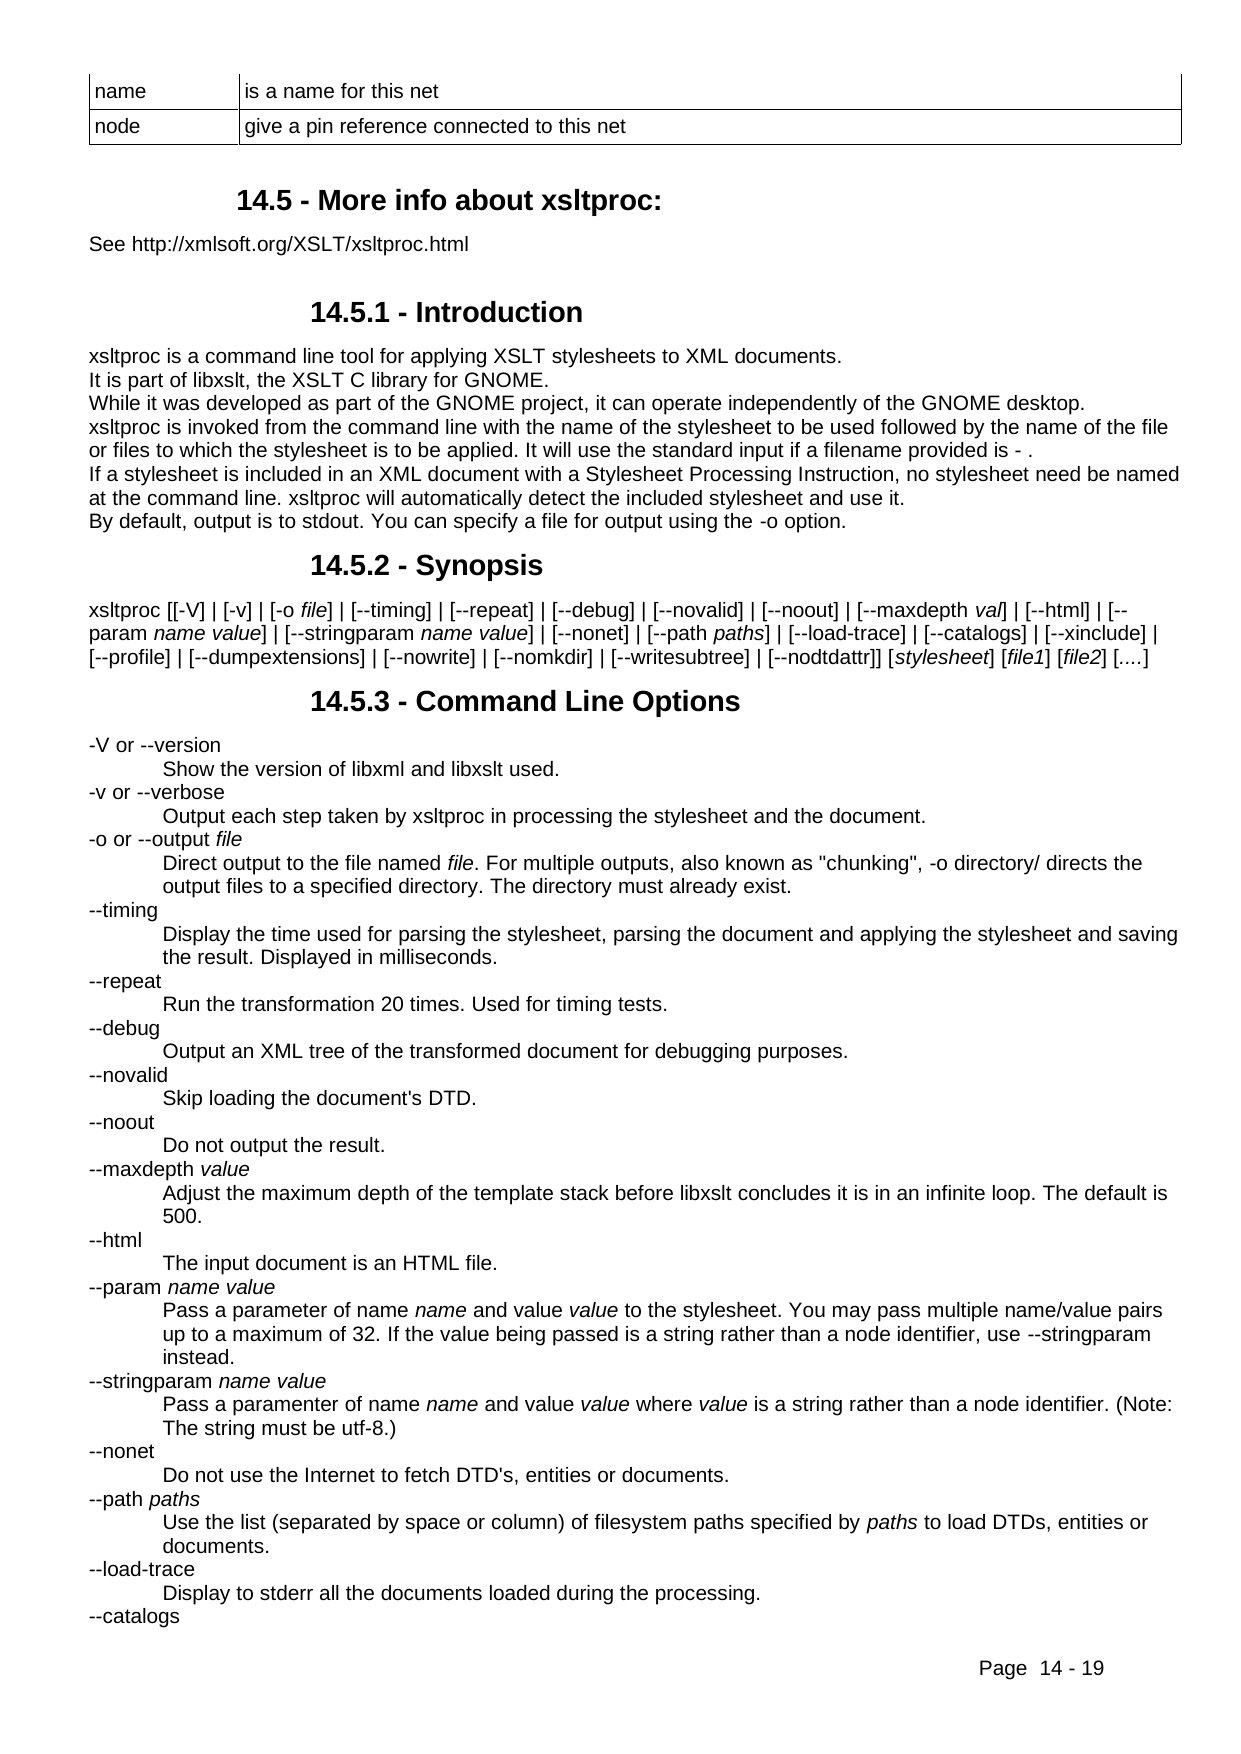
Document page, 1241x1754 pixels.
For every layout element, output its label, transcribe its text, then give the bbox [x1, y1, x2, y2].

text --maxdepth value [88, 1157, 1181, 1181]
text --noout [88, 1110, 1181, 1134]
text See http://xmlsoft.org/XSLT/xsltproc.html [88, 233, 1181, 256]
text Display to stderr all the documents loaded during the processing. [162, 1581, 1181, 1605]
subtitle More info about xsltproc: [162, 184, 1181, 216]
text Use the list (separated by space or column) of filesystem paths specified by paths to load DTDs, entities or documents. [162, 1511, 1181, 1558]
text -o or --output file [88, 828, 1181, 851]
text Show the version of libxml and libxslt used. [162, 757, 1181, 781]
text While it was developed as part of the GNOME project, it can operate independently of the GNOME desktop. [88, 392, 1181, 415]
text --nonet [88, 1440, 1181, 1463]
text It is part of libxslt, the XSLT C library for GNOME. [88, 368, 1181, 392]
text -v or --verbose [88, 781, 1181, 804]
text Do not output the result. [162, 1134, 1181, 1157]
text --path paths [88, 1487, 1181, 1511]
text -V or --version [88, 734, 1181, 757]
subtitle Command Line Options [236, 685, 1181, 717]
text Output each step taken by xsltproc in processing the stylesheet and the document. [162, 804, 1181, 828]
text --html [88, 1228, 1181, 1252]
text xsltproc is invoked from the command line with the name of the stylesheet to be used followed by the name of the file or files to which the stylesheet is to be applied. It will use the standard input if a filename provided is - . [88, 415, 1181, 462]
text By default, output is to stdout. You can specify a file for output using the -o option. [88, 509, 1181, 533]
subtitle Synopsis [236, 549, 1181, 582]
table_cell node [90, 110, 238, 144]
text --repeat [88, 969, 1181, 993]
text Output an XML tree of the transformed document for debugging purposes. [162, 1040, 1181, 1063]
text --catalogs [88, 1605, 1181, 1628]
table_cell name [90, 74, 238, 109]
table_cell is a name for this net [240, 74, 1181, 109]
text Skip loading the document's DTD. [162, 1087, 1181, 1110]
text Direct output to the file named file. For multiple outputs, also known as "chunking", -o directory/ directs the output files to a specified directory. The directory must already exist. [162, 851, 1181, 898]
text xsltproc is a command line tool for applying XSLT stylesheets to XML documents. [88, 345, 1181, 368]
table_cell give a pin reference connected to this net [240, 110, 1181, 144]
text --timing [88, 898, 1181, 922]
text Adjust the maximum depth of the template stack before libxslt concludes it is in an infinite loop. The default is 500. [162, 1181, 1181, 1228]
text --stringparam name value [88, 1369, 1181, 1393]
subtitle Introduction [236, 296, 1181, 328]
text Display the time used for parsing the stylesheet, parsing the document and applying the stylesheet and saving the result. Displayed in milliseconds. [162, 922, 1181, 969]
text If a stylesheet is included in an XML document with a Stylesheet Processing Instruction, no stylesheet need be named at the command line. xsltproc will automatically detect the included stylesheet and use it. [88, 462, 1181, 509]
text Pass a paramenter of name name and value value where value is a string rather than a node identifier. (Note: The string must be utf-8.) [162, 1393, 1181, 1440]
text xsltproc [[-V] | [-v] | [-o file] | [--timing] | [--repeat] | [--debug] | [--novalid] | [--noout] | [--maxdepth val] | [--html] | [--param name value] | [--stringparam name value] | [--nonet] | [--path paths] | [--load-trace] | [--catalogs] | [--xinclude] | [--profile] | [--dumpextensions] | [--nowrite] | [--nomkdir] | [--writesubtree] | [--nodtdattr]] [stylesheet] [file1] [file2] [....] [88, 598, 1181, 669]
text Run the transformation 20 times. Used for timing tests. [162, 993, 1181, 1016]
text The input document is an HTML file. [162, 1252, 1181, 1275]
text Pass a parameter of name name and value value to the stylesheet. You may pass multiple name/value pairs up to a maximum of 32. If the value being passed is a string rather than a node identifier, use --stringparam instead. [162, 1299, 1181, 1369]
text --debug [88, 1016, 1181, 1040]
text Do not use the Internet to fetch DTD's, entities or documents. [162, 1463, 1181, 1487]
text --param name value [88, 1275, 1181, 1299]
text --load-trace [88, 1558, 1181, 1581]
text --novalid [88, 1063, 1181, 1087]
